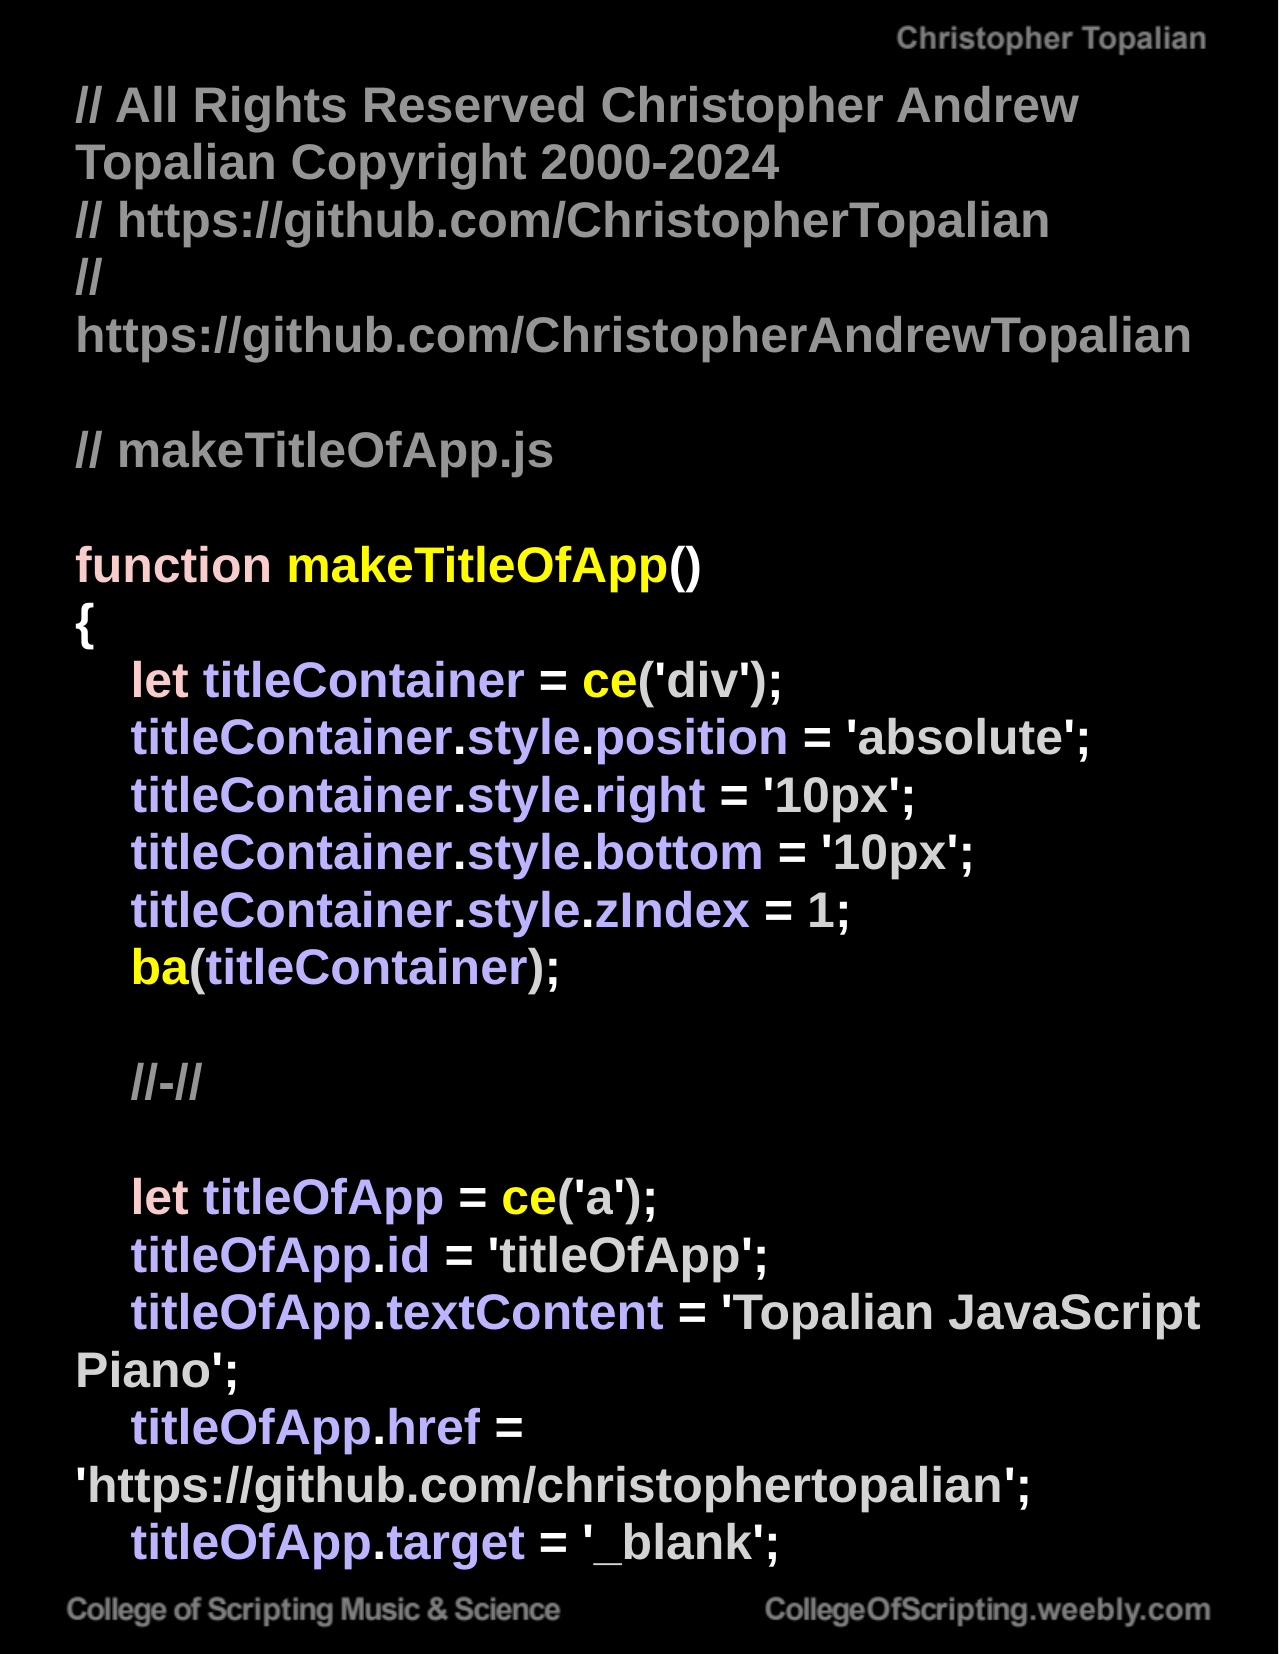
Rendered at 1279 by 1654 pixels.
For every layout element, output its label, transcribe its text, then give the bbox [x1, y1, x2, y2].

text function makeTitleOfApp() [75, 535, 1203, 592]
text titleOfApp.id = 'titleOfApp'; [75, 1225, 1203, 1282]
text titleContainer.style.right = '10px'; [75, 765, 1203, 822]
text titleOfApp.href = 'https://github.com/christophertopalian'; [75, 1397, 1203, 1512]
text let titleContainer = ce('div'); [75, 650, 1203, 707]
text { [75, 592, 1203, 650]
text // makeTitleOfApp.js [75, 420, 1203, 477]
text // All Rights Reserved Christopher Andrew Topalian Copyright 2000-2024 [75, 75, 1203, 190]
text // https://github.com/ChristopherTopalian [75, 190, 1203, 247]
text titleOfApp.textContent = 'Topalian JavaScript Piano'; [75, 1282, 1203, 1397]
text //-// [75, 1052, 1203, 1110]
text titleContainer.style.position = 'absolute'; [75, 707, 1203, 765]
text ba(titleContainer); [75, 937, 1203, 995]
text let titleOfApp = ce('a'); [75, 1167, 1203, 1225]
text titleOfApp.target = '_blank'; [75, 1512, 1203, 1570]
text titleContainer.style.zIndex = 1; [75, 880, 1203, 937]
text // https://github.com/ChristopherAndrewTopalian [75, 247, 1203, 362]
text titleContainer.style.bottom = '10px'; [75, 822, 1203, 880]
